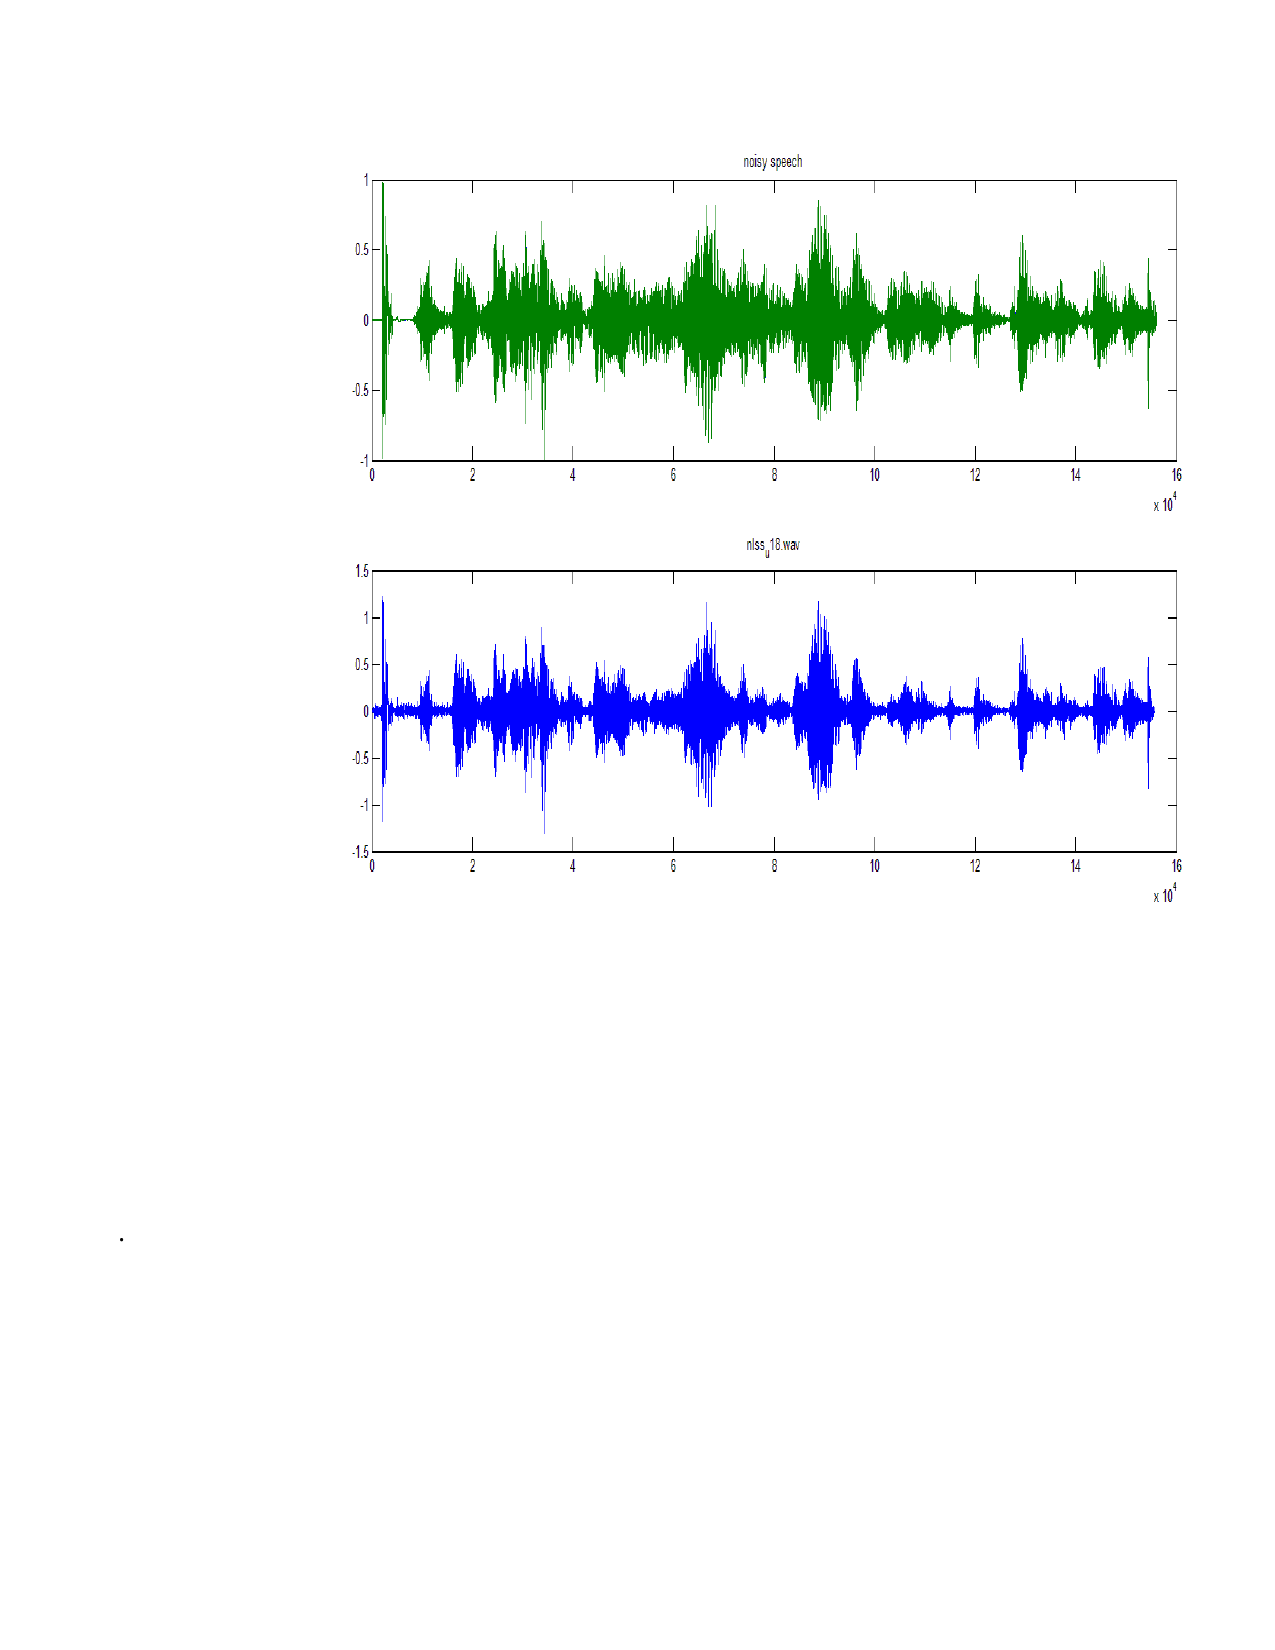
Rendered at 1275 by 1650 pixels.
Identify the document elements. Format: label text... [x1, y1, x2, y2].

text . [118, 1215, 1157, 1249]
picture [236, 118, 1275, 943]
